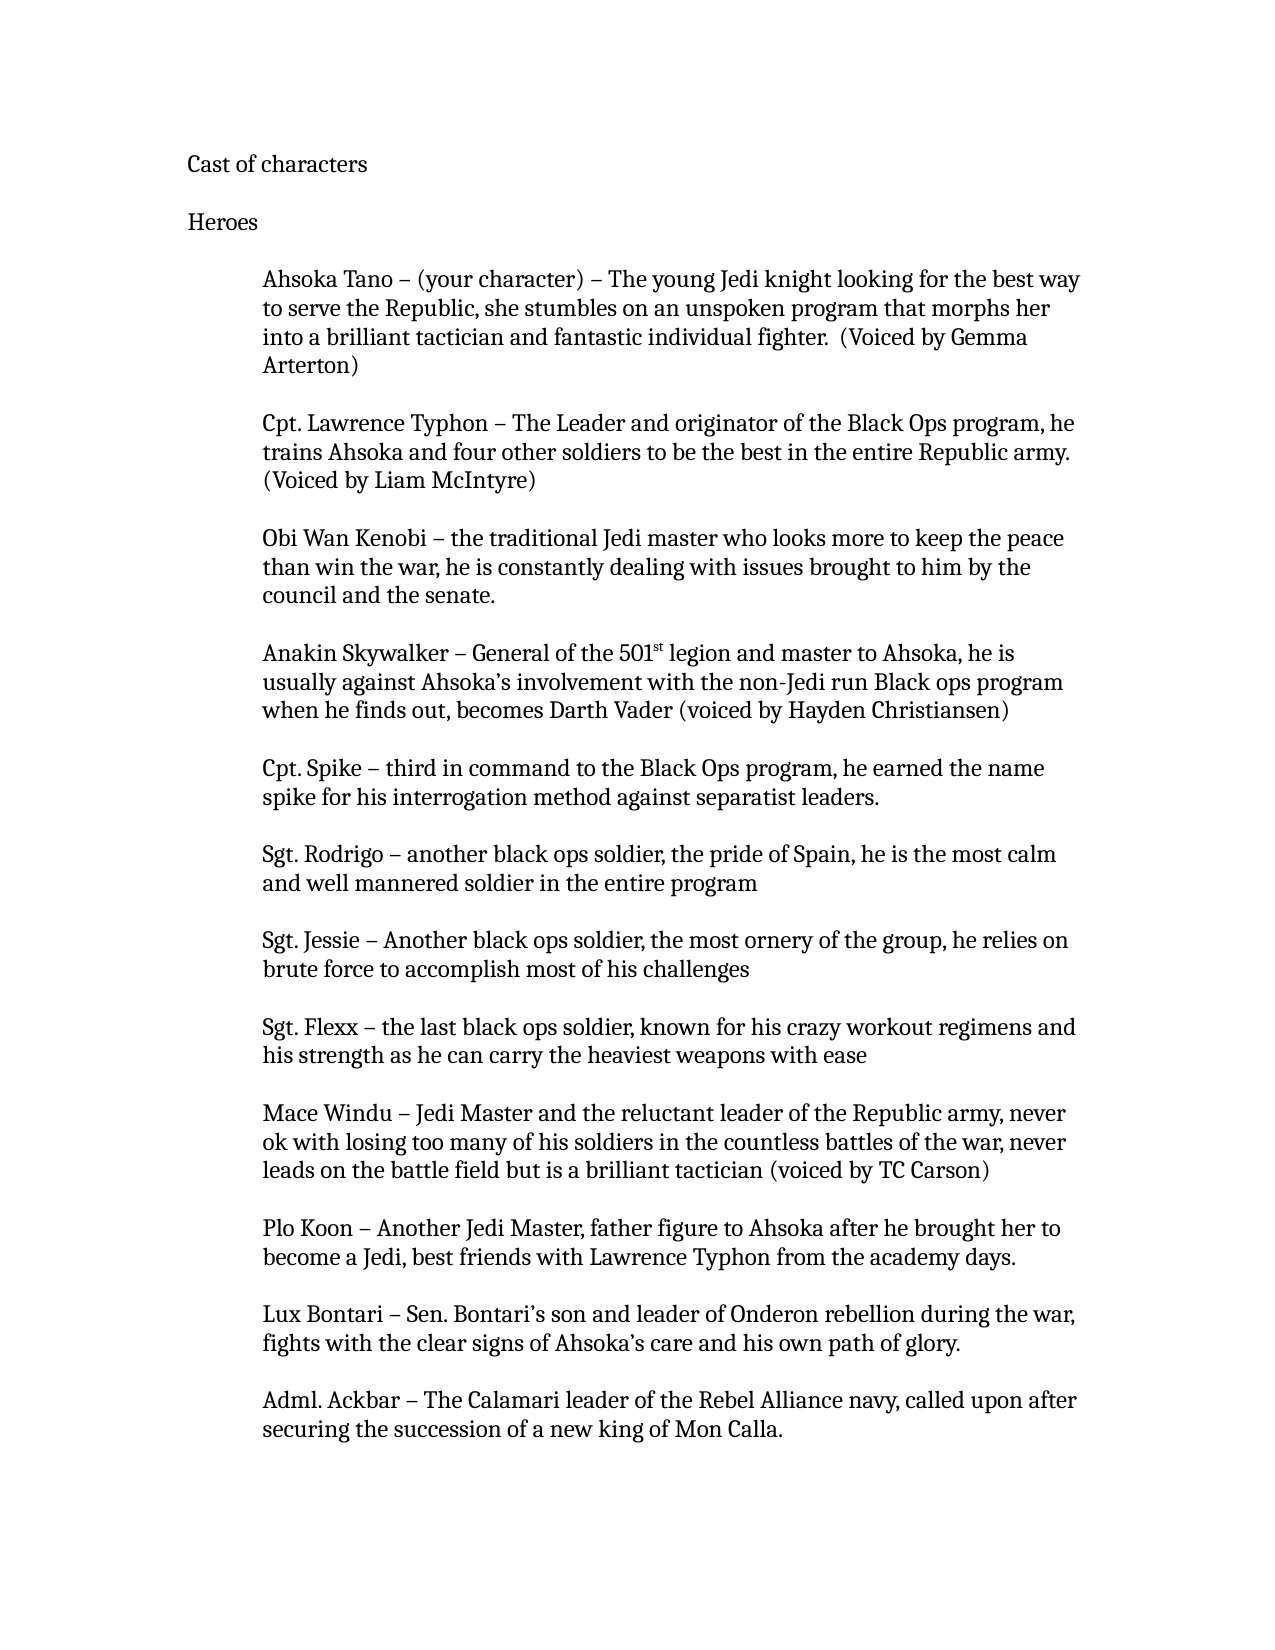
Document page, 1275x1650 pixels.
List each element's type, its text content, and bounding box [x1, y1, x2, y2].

text Cpt. Lawrence Typhon – The Leader and originator of the Black Ops program, he trains Ahsoka and four other soldiers to be the best in the entire Republic army. (Voiced by Liam McIntyre) [262, 409, 1087, 495]
text Mace Windu – Jedi Master and the reluctant leader of the Republic army, never ok with losing too many of his soldiers in the countless battles of the war, never leads on the battle field but is a brilliant tactician (voiced by TC Carson) [262, 1099, 1087, 1185]
text Cast of characters [187, 150, 1087, 179]
text Adml. Ackbar – The Calamari leader of the Rebel Alliance navy, called upon after securing the succession of a new king of Mon Calla. [262, 1386, 1087, 1444]
text Sgt. Flexx – the last black ops soldier, known for his crazy workout regimens and his strength as he can carry the heaviest weapons with ease [262, 1012, 1087, 1070]
text Lux Bontari – Sen. Bontari’s son and leader of Onderon rebellion during the war, fights with the clear signs of Ahsoka’s care and his own path of glory. [262, 1300, 1087, 1357]
text Ahsoka Tano – (your character) – The young Jedi knight looking for the best way to serve the Republic, she stumbles on an unspoken program that morphs her into a brilliant tactician and fantastic individual fighter. (Voiced by Gemma Arterton) [262, 265, 1087, 380]
text Obi Wan Kenobi – the traditional Jedi master who looks more to keep the peace than win the war, he is constantly dealing with issues brought to him by the council and the senate. [262, 524, 1087, 610]
text Anakin Skywalker – General of the 501st legion and master to Ahsoka, he is usually against Ahsoka’s involvement with the non-Jedi run Black ops program when he finds out, becomes Darth Vader (voiced by Hayden Christiansen) [262, 639, 1087, 725]
text Cpt. Spike – third in command to the Black Ops program, he earned the name spike for his interrogation method against separatist leaders. [262, 754, 1087, 811]
text Sgt. Rodrigo – another black ops soldier, the pride of Spain, he is the most calm and well mannered soldier in the entire program [262, 840, 1087, 897]
text Sgt. Jessie – Another black ops soldier, the most ornery of the group, he relies on brute force to accomplish most of his challenges [262, 926, 1087, 984]
text Plo Koon – Another Jedi Master, father figure to Ahsoka after he brought her to become a Jedi, best friends with Lawrence Typhon from the academy days. [262, 1214, 1087, 1271]
text Heroes [187, 207, 1087, 236]
